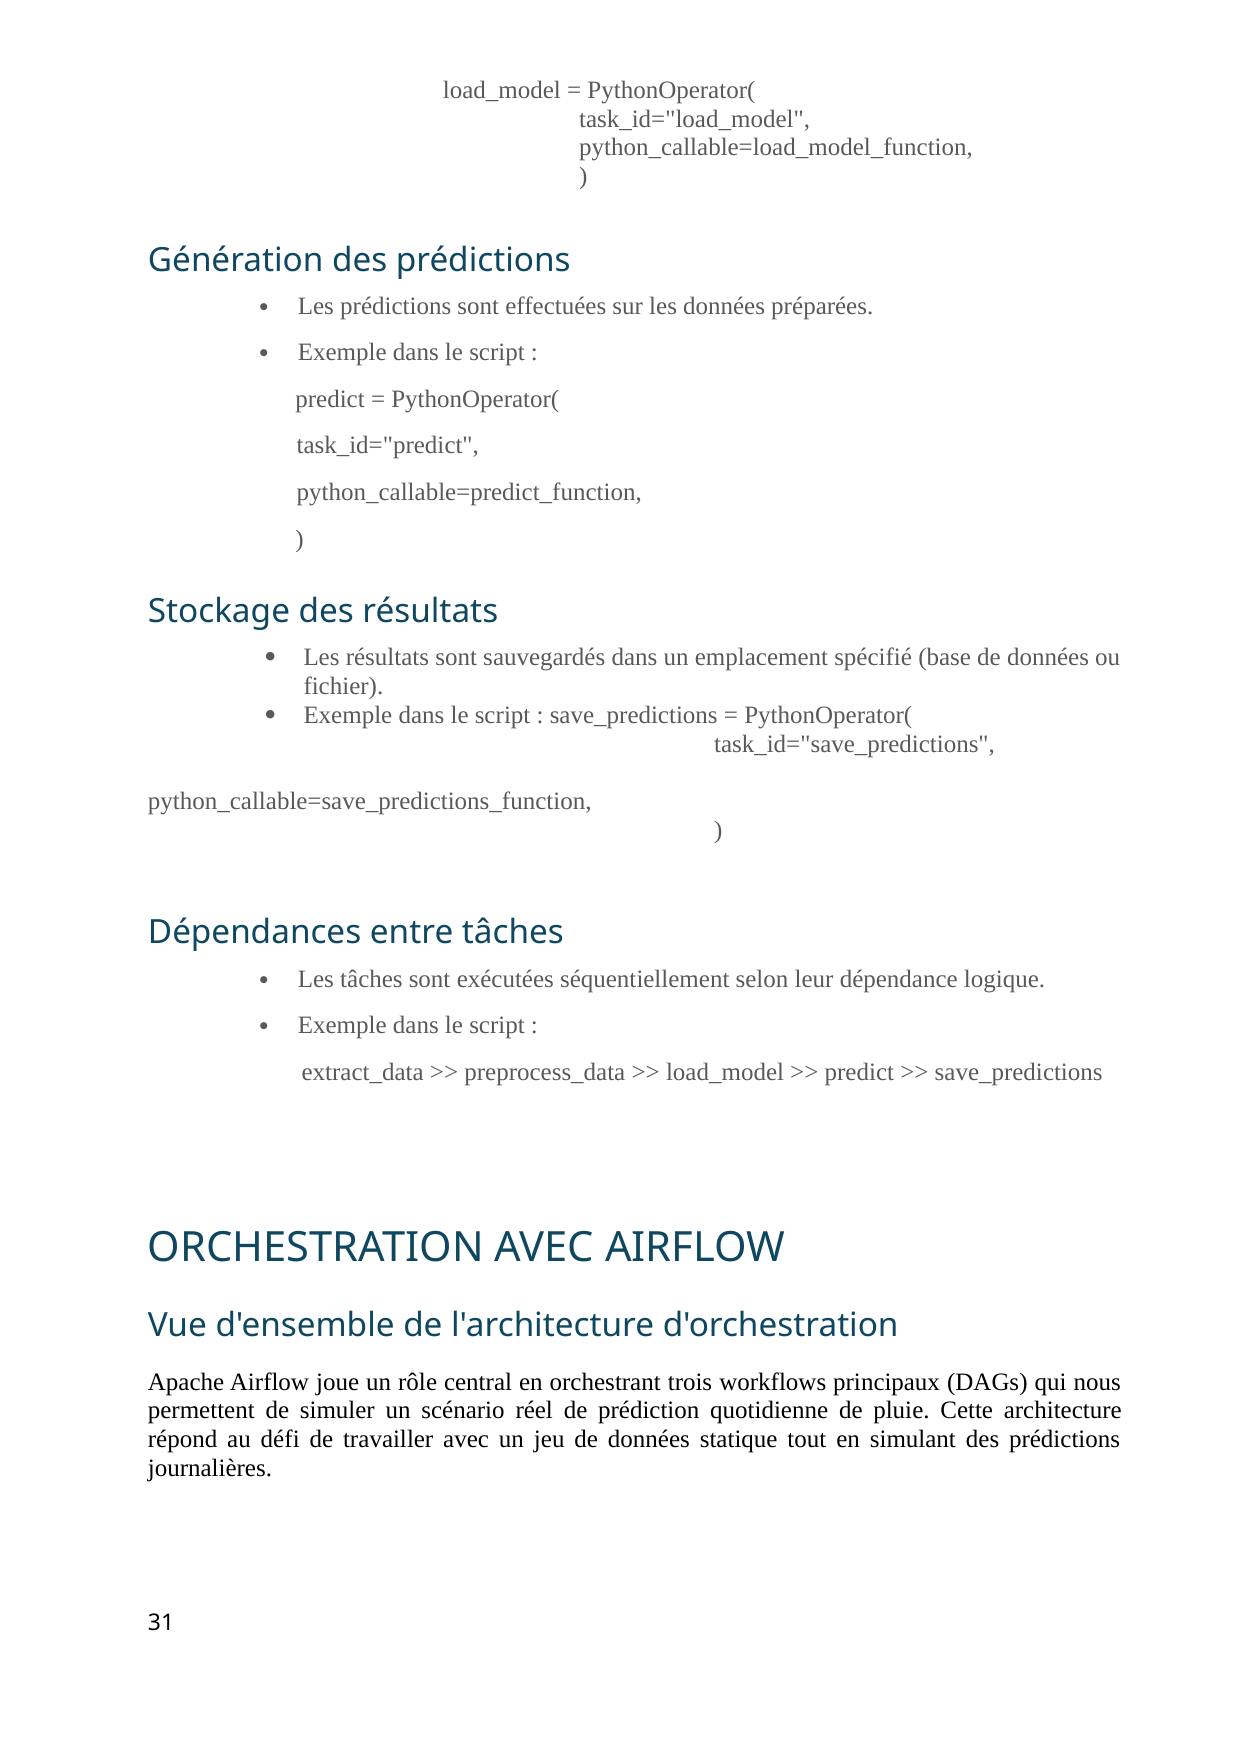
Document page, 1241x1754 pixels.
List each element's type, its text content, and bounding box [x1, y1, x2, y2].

text predict = PythonOperator( [223, 384, 1122, 413]
text python_callable=save_predictions_function, [148, 757, 1122, 815]
subtitle Vue d'ensemble de l'architecture d'orchestration [148, 1301, 1122, 1346]
list Exemple dans le script : [260, 337, 1122, 366]
text task_id="predict", [223, 431, 1122, 459]
subtitle Génération des prédictions [148, 235, 1122, 281]
text ) [223, 524, 1122, 552]
text ) [148, 161, 1122, 190]
text extract_data >> preprocess_data >> load_model >> predict >> save_predictions [295, 1057, 1122, 1086]
subtitle Dépendances entre tâches [148, 908, 1122, 954]
text task_id="load_model", [148, 104, 1122, 132]
subtitle ORCHESTRATION AVEC AIRFLOW [148, 1217, 1122, 1273]
text python_callable=load_model_function, [148, 132, 1122, 161]
list Les prédictions sont effectuées sur les données préparées. [260, 291, 1122, 320]
text Apache Airflow joue un rôle central en orchestrant trois workflows principaux (DAGs) qui nous permettent de simuler un scénario réel de prédiction quotidienne de pluie. Cette architecture répond au défi de travailler avec un jeu de données statique tout en simulant des prédictions journalières. [148, 1367, 1122, 1482]
list Exemple dans le script : save_predictions = PythonOperator( [266, 700, 1122, 729]
subtitle Stockage des résultats [148, 587, 1122, 632]
list Les résultats sont sauvegardés dans un emplacement spécifié (base de données ou fichier). [266, 642, 1122, 700]
text python_callable=predict_function, [223, 477, 1122, 506]
text load_model = PythonOperator( [443, 75, 1122, 104]
list Exemple dans le script : [260, 1010, 1122, 1039]
list Les tâches sont exécutées séquentiellement selon leur dépendance logique. [260, 964, 1122, 993]
text task_id="save_predictions", [148, 729, 1122, 757]
text ) [664, 815, 1122, 844]
